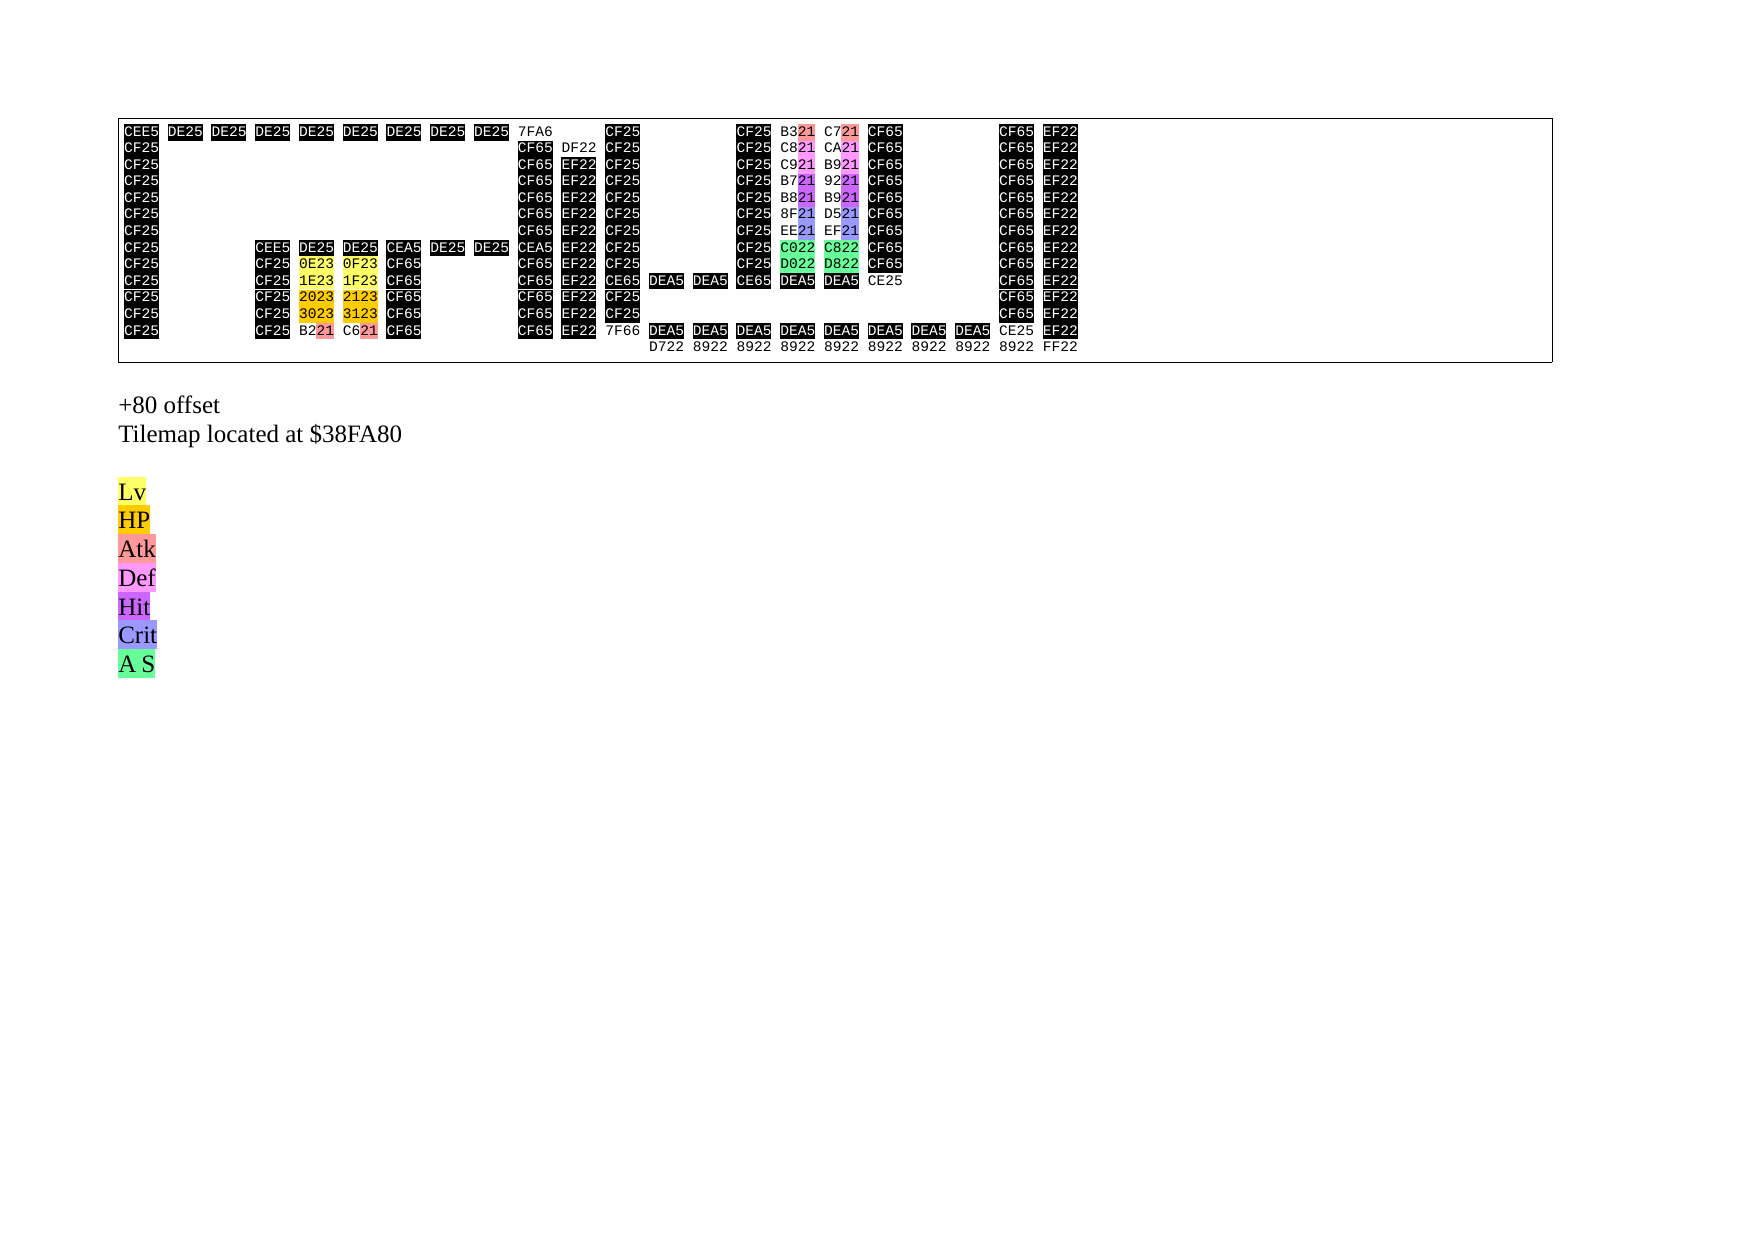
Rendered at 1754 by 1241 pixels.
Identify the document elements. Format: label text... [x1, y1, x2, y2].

text Lv [118, 477, 1636, 505]
text +80 offset [118, 390, 1636, 419]
text Hit [118, 592, 1636, 620]
text A S [118, 649, 1636, 678]
table_header CEE5 DE25 DE25 DE25 DE25 DE25 DE25 DE25 DE25 7FA6 DF01 CF25 DF01 DF01 CF25 B321 C721 CF65 DF01 DF01 CF65 EF22 DF01 DF01 DF01 DF01 DF01 DF01 DF01 DF01 DF01 DF01 CF25 DF01 DF01 DF01 DF01 DF01 DF01 DF01 DF01 CF65 DF22 CF25 DF01 DF01 CF25 C821 CA21 CF65 DF01 DF01 CF65 EF22 DF01 DF01 DF01 DF01 DF01 DF01 DF01 DF01 DF01 DF01 CF25 DF01 DF01 DF01 DF01 DF01 DF01 DF01 DF01 CF65 EF22 CF25 DF01 DF01 CF25 C921 B921 CF65 DF01 DF01 CF65 EF22 DF01 DF01 DF01 DF01 DF01 DF01 DF01 DF01 DF01 DF01 CF25 DF01 DF01 DF01 DF01 DF01 DF01 DF01 DF01 CF65 EF22 CF25 DF01 DF01 CF25 B721 9221 CF65 DF01 DF01 CF65 EF22 DF01 DF01 DF01 DF01 DF01 DF01 DF01 DF01 DF01 DF01 CF25 DF01 DF01 DF01 DF01 DF01 DF01 DF01 DF01 CF65 EF22 CF25 DF01 DF01 CF25 B821 B921 CF65 DF01 DF01 CF65 EF22 DF01 DF01 DF01 DF01 DF01 DF01 DF01 DF01 DF01 DF01 CF25 DF01 DF01 DF01 DF01 DF01 DF01 DF01 DF01 CF65 EF22 CF25 DF01 DF01 CF25 8F21 D521 CF65 DF01 DF01 CF65 EF22 DF01 DF01 DF01 DF01 DF01 DF01 DF01 DF01 DF01 DF01 CF25 DF01 DF01 DF01 DF01 DF01 DF01 DF01 DF01 CF65 EF22 CF25 DF01 DF01 CF25 EE21 EF21 CF65 DF01 DF01 CF65 EF22 DF01 DF01 DF01 DF01 DF01 DF01 DF01 DF01 DF01 DF01 CF25 DF01 DF01 CEE5 DE25 DE25 CEA5 DE25 DE25 CEA5 EF22 CF25 DF01 DF01 CF25 C022 C822 CF65 DF01 DF01 CF65 EF22 DF01 DF01 DF01 DF01 DF01 DF01 DF01 DF01 DF01 DF01 CF25 DF01 DF01 CF25 0E23 0F23 CF65 DF01 DF01 CF65 EF22 CF25 DF01 DF01 CF25 D022 D822 CF65 DF01 DF01 CF65 EF22 DF01 DF01 DF01 DF01 DF01 DF01 DF01 DF01 DF01 DF01 CF25 DF01 DF01 CF25 1E23 1F23 CF65 DF01 DF01 CF65 EF22 CE65 DEA5 DEA5 CE65 DEA5 DEA5 CE25 DF01 DF01 CF65 EF22 DF01 DF01 DF01 DF01 DF01 DF01 DF01 DF01 DF01 DF01 CF25 DF01 DF01 CF25 2023 2123 CF65 DF01 DF01 CF65 EF22 CF25 DF01 DF01 DF01 DF01 DF01 DF01 DF01 DF01 CF65 EF22 DF01 DF01 DF01 DF01 DF01 DF01 DF01 DF01 DF01 DF01 CF25 DF01 DF01 CF25 3023 3123 CF65 DF01 DF01 CF65 EF22 CF25 DF01 DF01 DF01 DF01 DF01 DF01 DF01 DF01 CF65 EF22 DF01 DF01 DF01 DF01 DF01 DF01 DF01 DF01 DF01 DF01 CF25 DF01 DF01 CF25 B221 C621 CF65 DF01 DF01 CF65 EF22 7F66 DEA5 DEA5 DEA5 DEA5 DEA5 DEA5 DEA5 DEA5 CE25 EF22 DF01 DF01 DF01 DF01 DF01 DF01 DF01 DF01 DF01 DF01 DF01 DF01 DF01 DF01 DF01 DF01 DF01 DF01 DF01 DF01 DF01 DF01 D722 8922 8922 8922 8922 8922 8922 8922 8922 FF22 DF01 DF01 DF01 DF01 DF01 DF01 DF01 DF01 DF01 DF01 [119, 119, 1552, 362]
text Crit [118, 620, 1636, 649]
text Atk [118, 534, 1636, 563]
text Def [118, 563, 1636, 592]
text HP [118, 505, 1636, 534]
text Tilemap located at $38FA80 [118, 419, 1636, 448]
